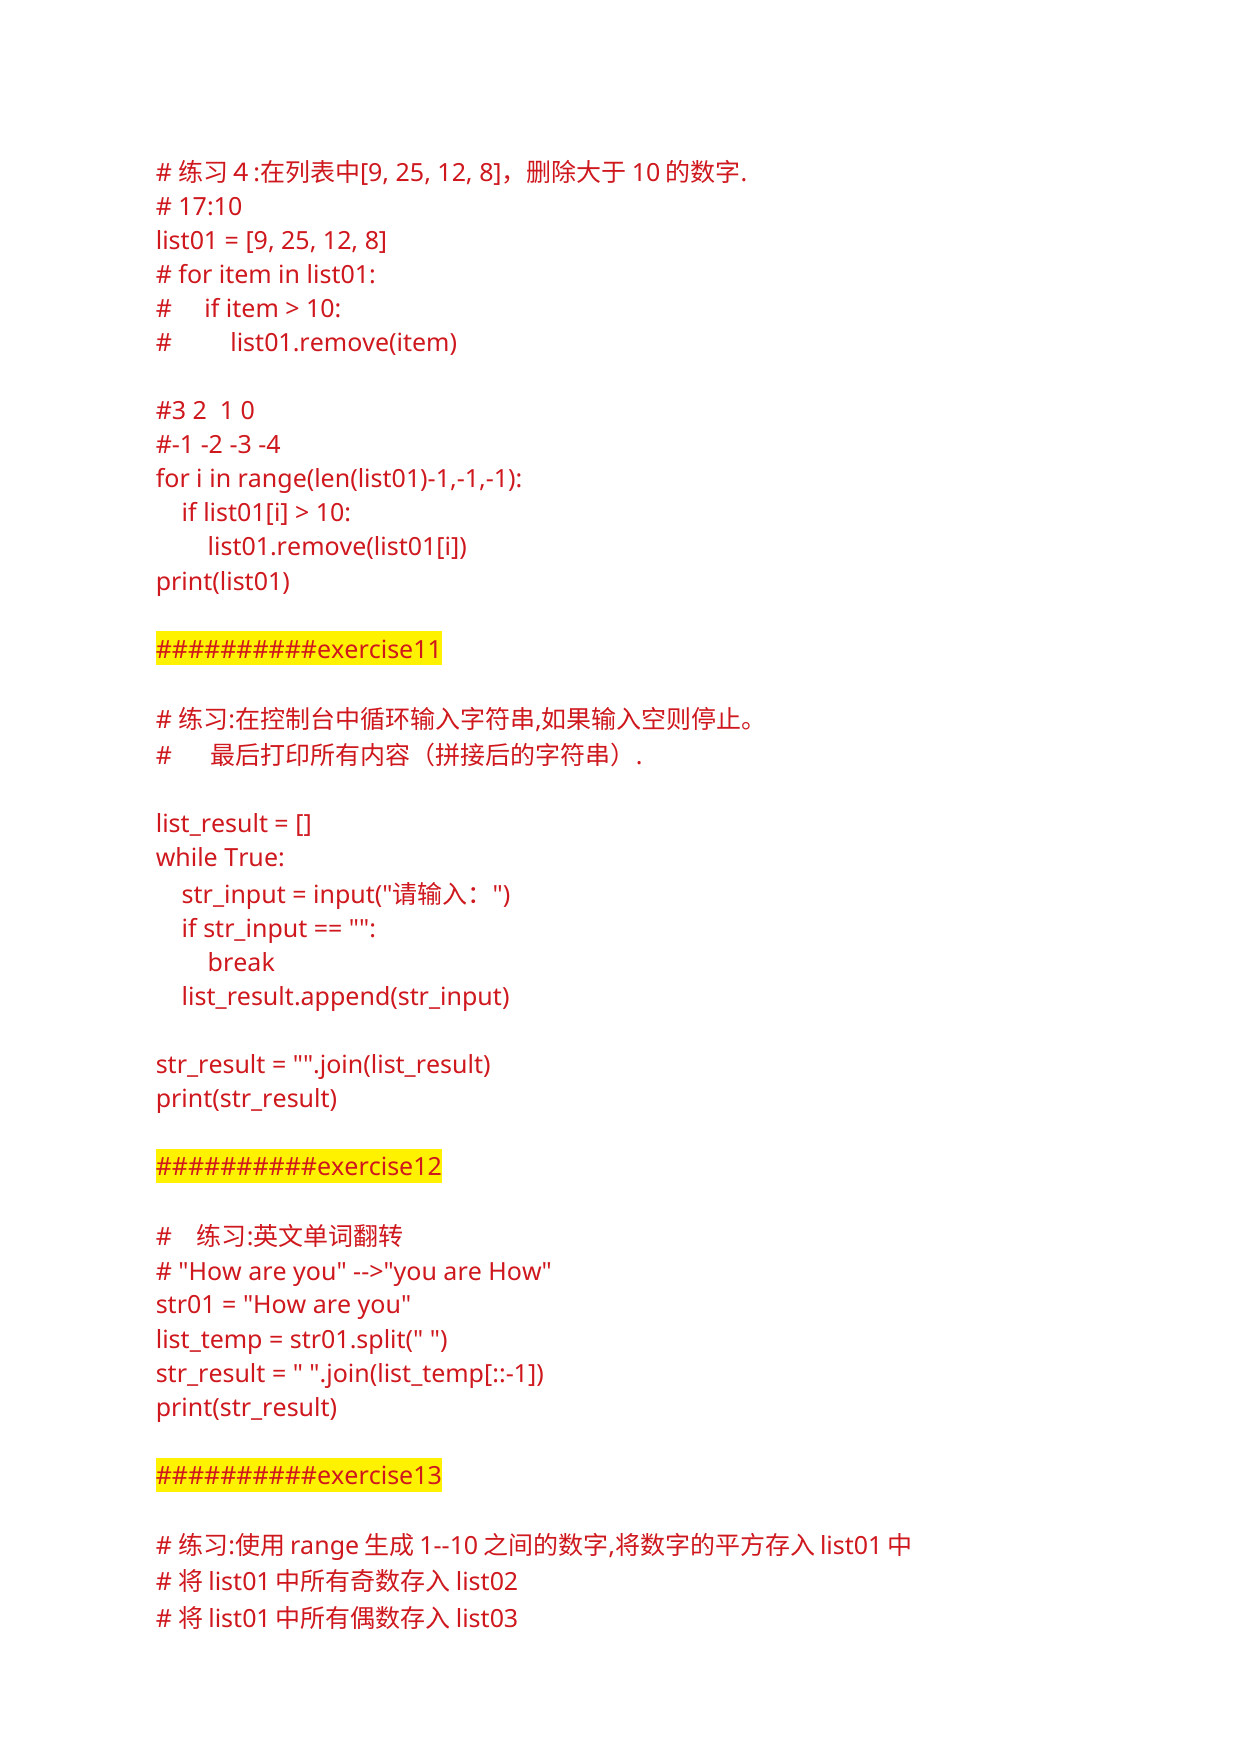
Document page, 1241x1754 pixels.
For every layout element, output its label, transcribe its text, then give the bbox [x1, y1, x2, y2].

text print(list01) [156, 563, 1122, 597]
text # 将list01中所有奇数存入list02 [156, 1562, 1122, 1598]
text ##########exercise13 [156, 1457, 1122, 1492]
text list01 = [9, 25, 12, 8] [156, 222, 1122, 257]
text #-1 -2 -3 -4 [156, 427, 1122, 461]
text list_result = [] [156, 806, 1122, 840]
text break [156, 944, 1122, 978]
text # 练习４:在列表中[9, 25, 12, 8]，删除大于10的数字. [156, 152, 1122, 188]
text str_input = input("请输入：") [156, 874, 1122, 910]
text # "How are you" -->"you are How" [156, 1253, 1122, 1287]
text str01 = "How are you" [156, 1287, 1122, 1321]
text print(str_result) [156, 1081, 1122, 1115]
text # list01.remove(item) [156, 325, 1122, 359]
text # 最后打印所有内容（拼接后的字符串）. [156, 736, 1122, 772]
text str_result = " ".join(list_temp[::-1]) [156, 1355, 1122, 1389]
text list_result.append(str_input) [156, 978, 1122, 1012]
text #3 2 1 0 [156, 393, 1122, 427]
text # 练习:使用range生成1--10之间的数字,将数字的平方存入list01中 [156, 1526, 1122, 1562]
text ##########exercise11 [156, 631, 1122, 665]
text # 17:10 [156, 188, 1122, 222]
text while True: [156, 840, 1122, 874]
text list01.remove(list01[i]) [156, 529, 1122, 563]
text # 将list01中所有偶数存入list03 [156, 1598, 1122, 1634]
text # 练习:在控制台中循环输入字符串,如果输入空则停止。 [156, 699, 1122, 736]
text list_temp = str01.split(" ") [156, 1321, 1122, 1355]
text # 练习:英文单词翻转 [156, 1217, 1122, 1253]
text ##########exercise12 [156, 1149, 1122, 1183]
text # for item in list01: [156, 257, 1122, 291]
text if str_input == "": [156, 910, 1122, 944]
text print(str_result) [156, 1389, 1122, 1423]
text for i in range(len(list01)-1,-1,-1): [156, 461, 1122, 495]
text # if item > 10: [156, 291, 1122, 325]
text str_result = "".join(list_result) [156, 1047, 1122, 1081]
text if list01[i] > 10: [156, 495, 1122, 529]
